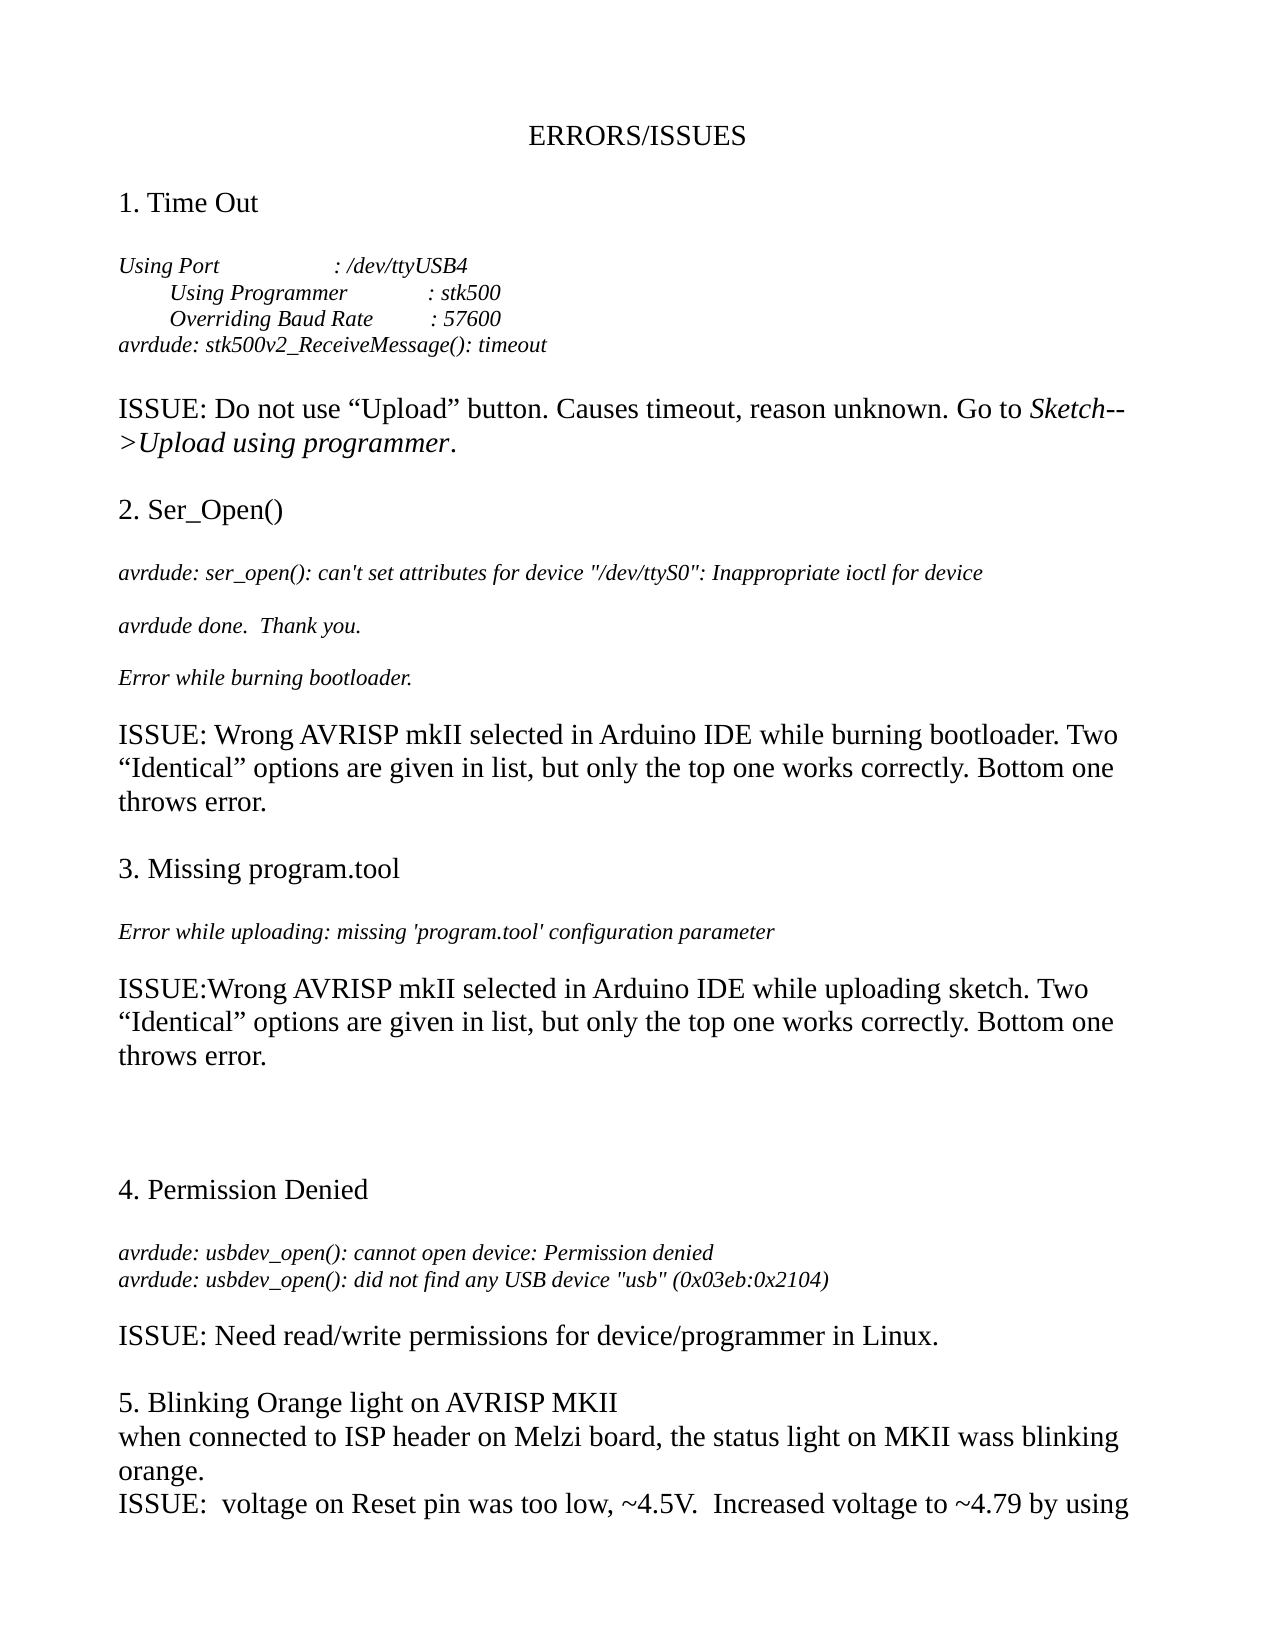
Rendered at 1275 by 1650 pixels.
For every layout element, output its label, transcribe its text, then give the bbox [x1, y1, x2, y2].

text 2. Ser_Open() [118, 492, 1157, 525]
text Error while uploading: missing 'program.tool' configuration parameter [118, 918, 1157, 945]
text Error while burning bootloader. [118, 664, 1157, 691]
text ISSUE: Need read/write permissions for device/programmer in Linux. [118, 1318, 1157, 1352]
text when connected to ISP header on Melzi board, the status light on MKII wass blinking orange. [118, 1419, 1157, 1486]
text 5. Blinking Orange light on AVRISP MKII [118, 1386, 1157, 1419]
text ISSUE: voltage on Reset pin was too low, ~4.5V. Increased voltage to ~4.79 by using [118, 1486, 1157, 1520]
text ISSUE: Wrong AVRISP mkII selected in Arduino IDE while burning bootloader. Two “Identical” options are given in list, but only the top one works correctly. Bottom one throws error. [118, 717, 1157, 818]
text avrdude: ser_open(): can't set attributes for device "/dev/ttyS0": Inappropriate ioctl for device [118, 559, 1157, 585]
text Using Programmer : stk500 [118, 279, 1157, 305]
text ISSUE: Do not use “Upload” button. Causes timeout, reason unknown. Go to Sketch-->Upload using programmer. [118, 391, 1157, 458]
text Overriding Baud Rate : 57600 [118, 305, 1157, 331]
text 4. Permission Denied [118, 1172, 1157, 1206]
text avrdude: stk500v2_ReceiveMessage(): timeout [118, 331, 1157, 358]
text avrdude done. Thank you. [118, 612, 1157, 638]
text ISSUE:Wrong AVRISP mkII selected in Arduino IDE while uploading sketch. Two “Identical” options are given in list, but only the top one works correctly. Bottom one throws error. [118, 971, 1157, 1072]
text avrdude: usbdev_open(): cannot open device: Permission denied [118, 1239, 1157, 1266]
text Using Port : /dev/ttyUSB4 [118, 252, 1157, 279]
text 1. Time Out [118, 185, 1157, 219]
text 3. Missing program.tool [118, 851, 1157, 885]
text avrdude: usbdev_open(): did not find any USB device "usb" (0x03eb:0x2104) [118, 1266, 1157, 1292]
text ERRORS/ISSUES [118, 118, 1157, 152]
